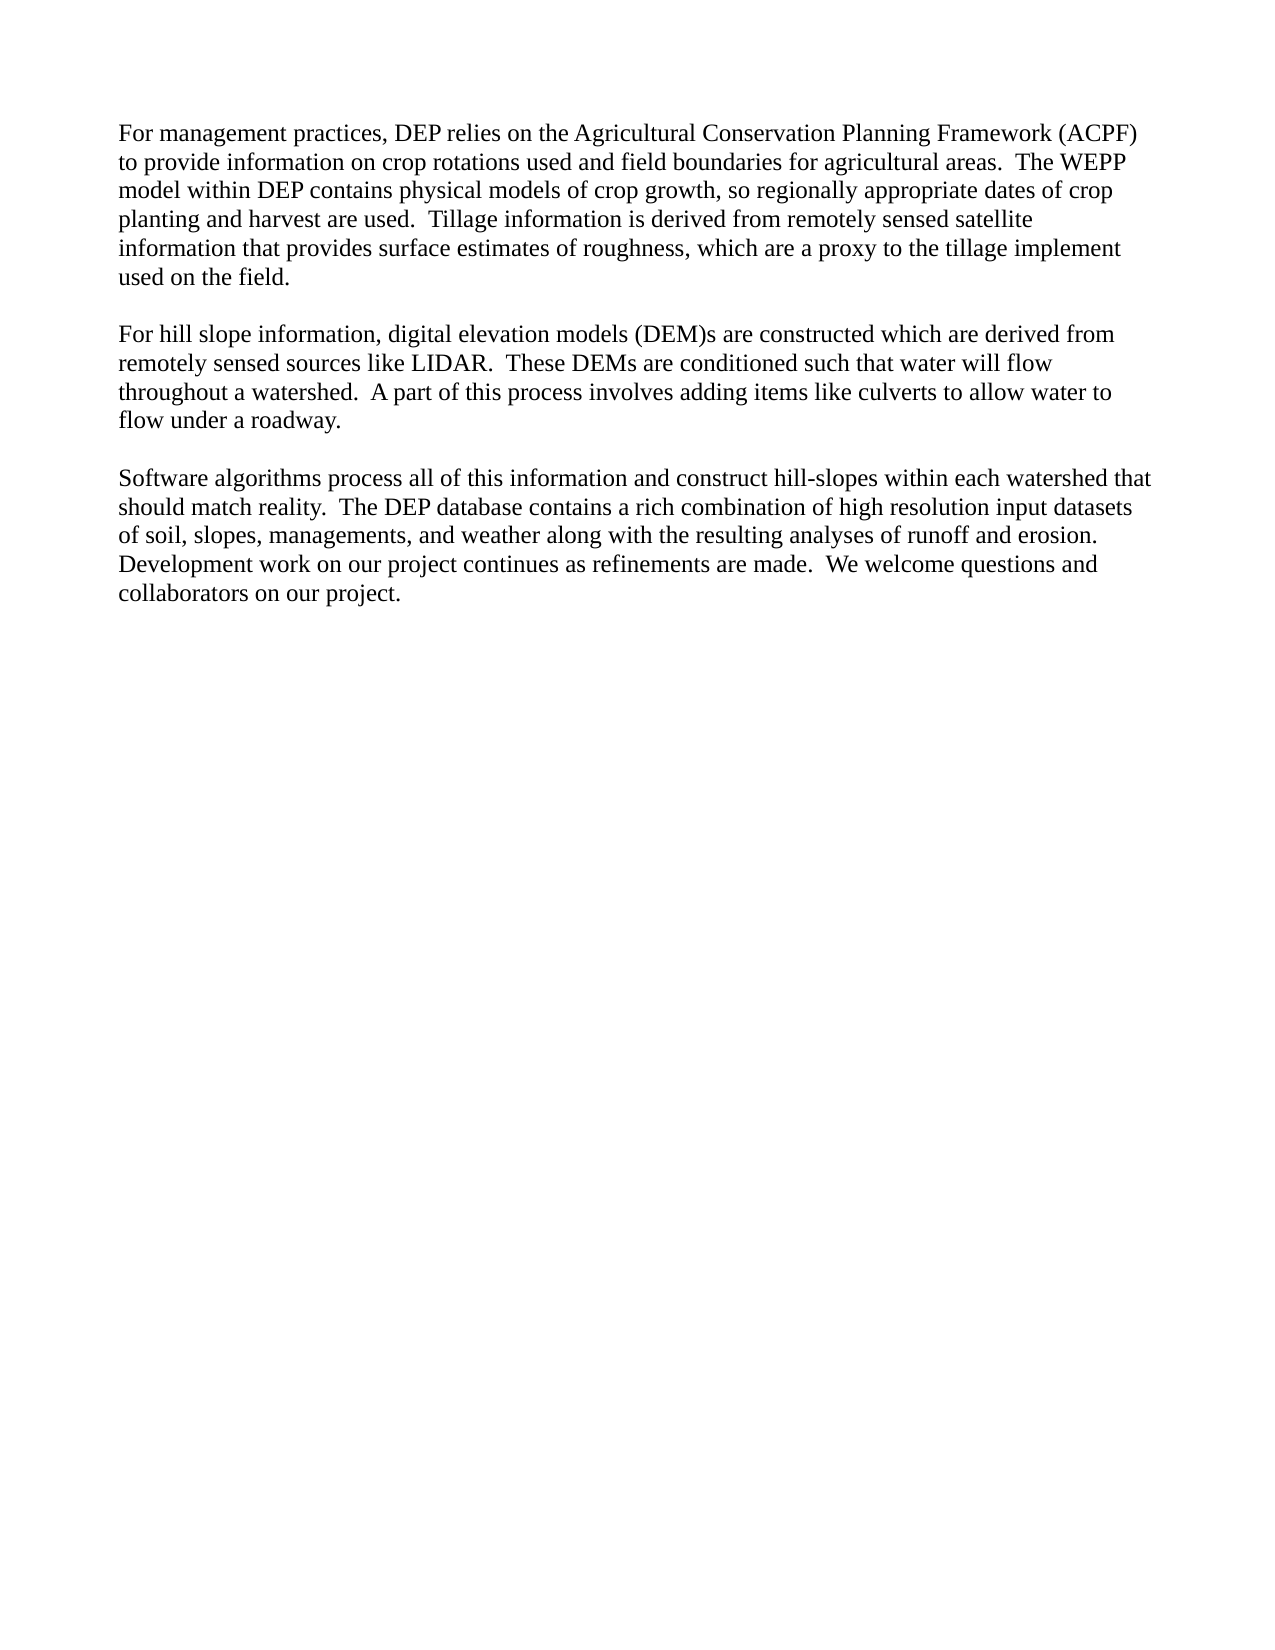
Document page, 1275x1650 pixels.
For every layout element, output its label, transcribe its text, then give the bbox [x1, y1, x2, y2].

text For hill slope information, digital elevation models (DEM)s are constructed which are derived from remotely sensed sources like LIDAR. These DEMs are conditioned such that water will flow throughout a watershed. A part of this process involves adding items like culverts to allow water to flow under a roadway. [118, 319, 1157, 434]
text For management practices, DEP relies on the Agricultural Conservation Planning Framework (ACPF) to provide information on crop rotations used and field boundaries for agricultural areas. The WEPP model within DEP contains physical models of crop growth, so regionally appropriate dates of crop planting and harvest are used. Tillage information is derived from remotely sensed satellite information that provides surface estimates of roughness, which are a proxy to the tillage implement used on the field. [118, 118, 1157, 291]
text Software algorithms process all of this information and construct hill-slopes within each watershed that should match reality. The DEP database contains a rich combination of high resolution input datasets of soil, slopes, managements, and weather along with the resulting analyses of runoff and erosion. Development work on our project continues as refinements are made. We welcome questions and collaborators on our project. [118, 463, 1157, 607]
